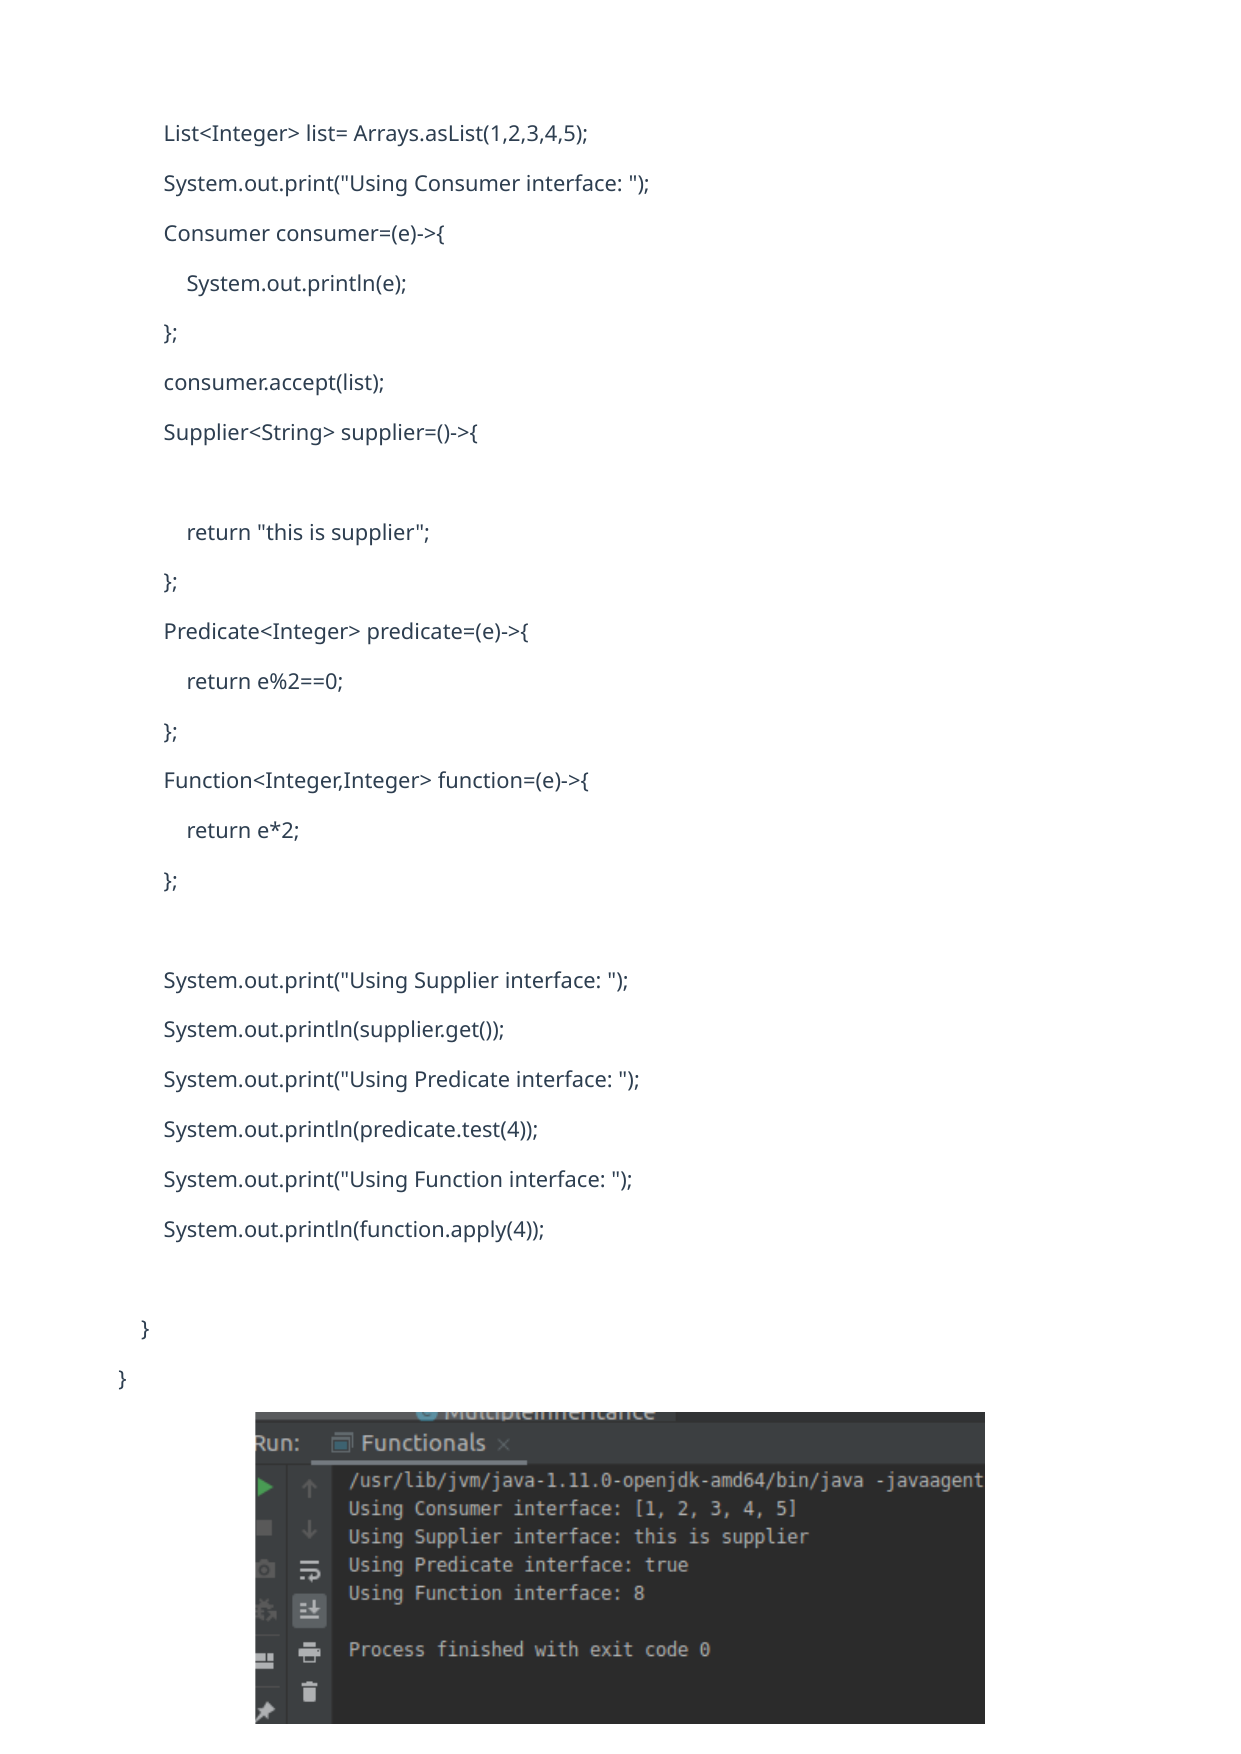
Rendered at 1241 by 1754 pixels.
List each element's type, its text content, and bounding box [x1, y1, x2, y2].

text return e%2==0; [118, 666, 1122, 696]
text Consumer consumer=(e)->{ [118, 218, 1122, 247]
picture [255, 1412, 985, 1724]
text }; [118, 317, 1122, 347]
text System.out.print("Using Predicate interface: "); [118, 1064, 1122, 1094]
text } [118, 1313, 1122, 1343]
text List<Integer> list= Arrays.asList(1,2,3,4,5); [118, 118, 1122, 148]
text System.out.println(function.apply(4)); [118, 1213, 1122, 1243]
text Supplier<String> supplier=()->{ [118, 417, 1122, 447]
text }; [118, 566, 1122, 596]
text } [118, 1363, 1122, 1393]
text System.out.print("Using Supplier interface: "); [118, 964, 1122, 994]
text Function<Integer,Integer> function=(e)->{ [118, 765, 1122, 795]
text }; [118, 716, 1122, 745]
text }; [118, 865, 1122, 895]
text return e*2; [118, 815, 1122, 845]
text return "this is supplier"; [118, 516, 1122, 546]
text consumer.accept(list); [118, 367, 1122, 397]
text System.out.print("Using Consumer interface: "); [118, 168, 1122, 198]
text System.out.println(predicate.test(4)); [118, 1114, 1122, 1144]
text Predicate<Integer> predicate=(e)->{ [118, 616, 1122, 646]
text System.out.println(supplier.get()); [118, 1014, 1122, 1044]
text System.out.println(e); [118, 267, 1122, 297]
text System.out.print("Using Function interface: "); [118, 1164, 1122, 1193]
